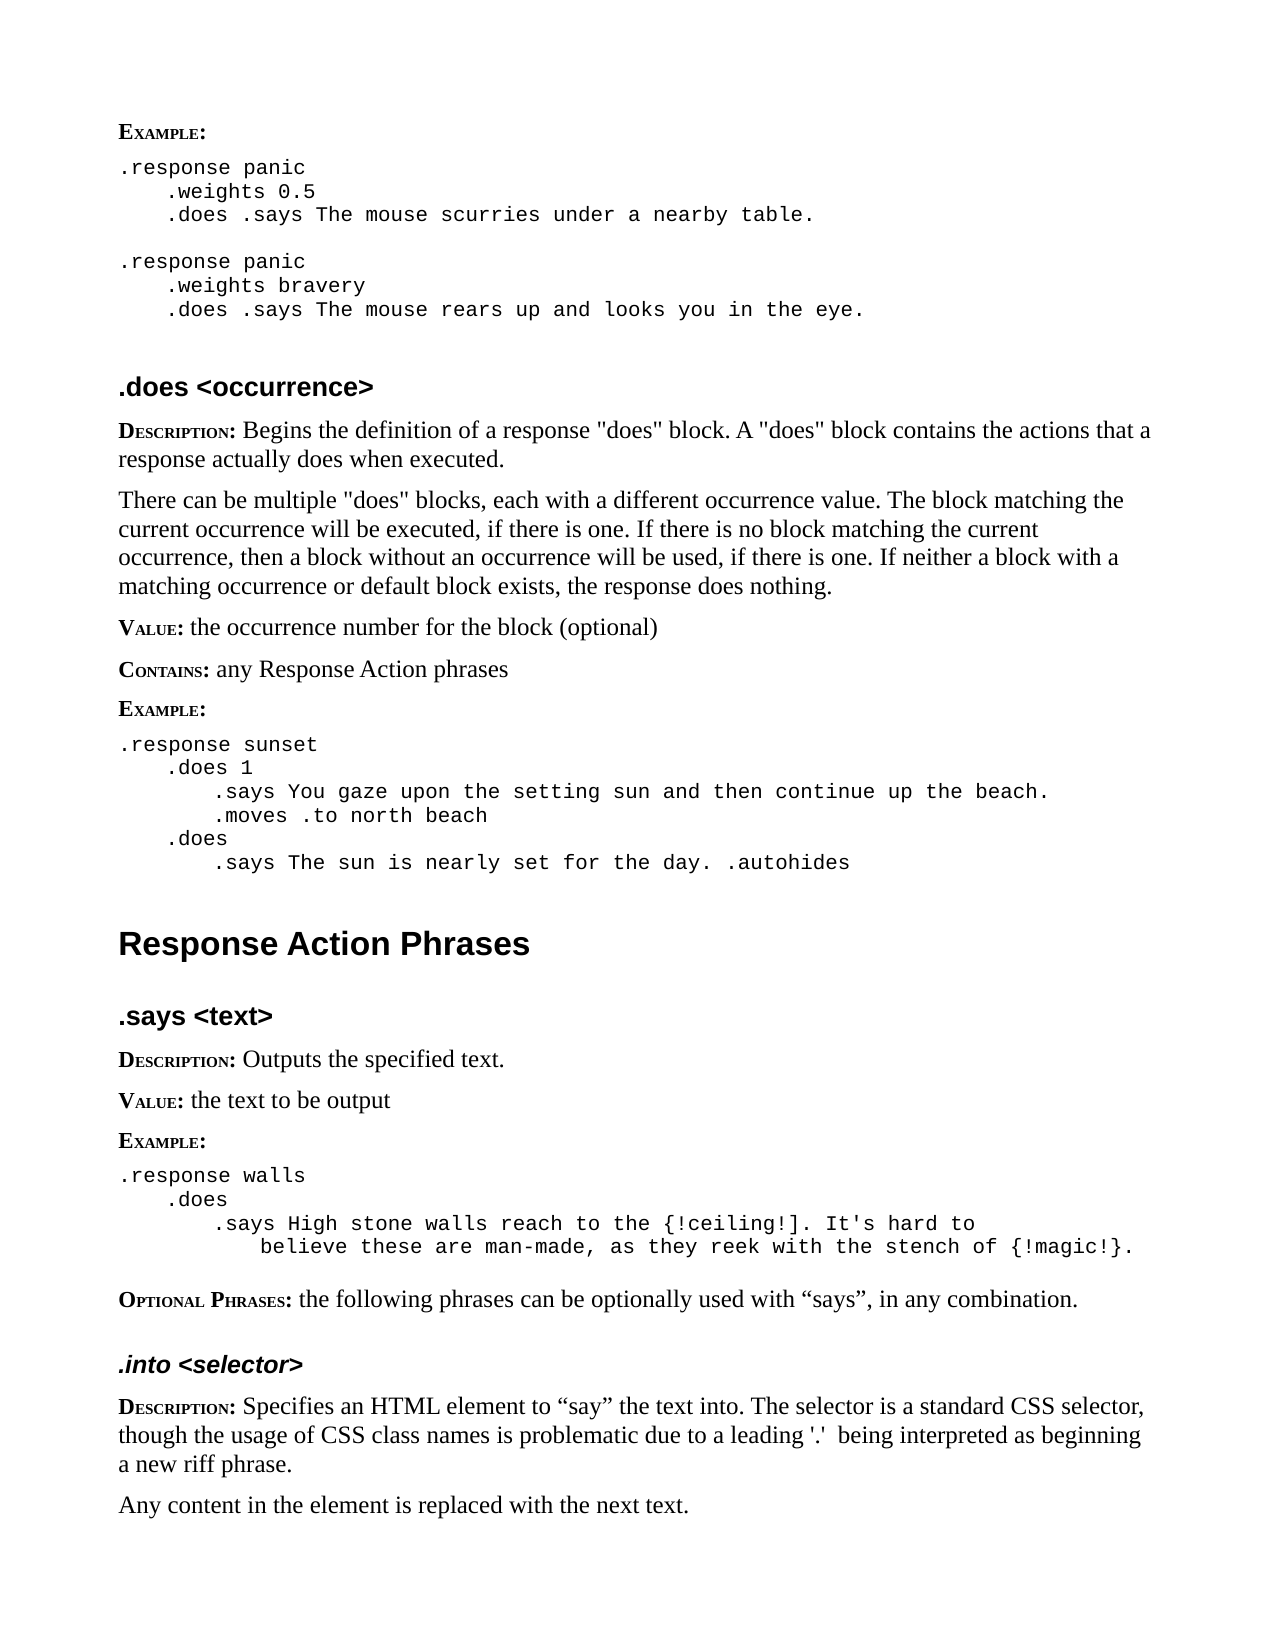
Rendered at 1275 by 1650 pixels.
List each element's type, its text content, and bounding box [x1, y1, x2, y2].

text .weights 0.5 [118, 181, 1157, 204]
text .says You gaze upon the setting sun and then continue up the beach. [118, 781, 1157, 805]
text .does 1 [118, 757, 1157, 781]
text believe these are man-made, as they reek with the stench of {!magic!}. [118, 1236, 1157, 1260]
text .response walls [118, 1166, 1157, 1189]
text .does .says The mouse scurries under a nearby table. [118, 204, 1157, 228]
text Contains: any Response Action phrases [118, 654, 1157, 682]
text Description: Specifies an HTML element to “say” the text into. The selector is a standard CSS selector, though the usage of CSS class names is problematic due to a leading '.' being interpreted as beginning a new riff phrase. [118, 1391, 1157, 1477]
text .moves .to north beach [118, 805, 1157, 828]
text Example: [118, 695, 1157, 721]
text Description: Outputs the specified text. [118, 1044, 1157, 1073]
text .says The sun is nearly set for the day. .autohides [118, 852, 1157, 876]
text .response sunset [118, 734, 1157, 757]
text .says High stone walls reach to the {!ceiling!]. It's hard to [118, 1213, 1157, 1236]
text Value: the occurrence number for the block (optional) [118, 612, 1157, 641]
text Any content in the element is replaced with the next text. [118, 1490, 1157, 1519]
subtitle Response Action Phrases [118, 924, 1157, 963]
text .does [118, 828, 1157, 852]
text .does .says The mouse rears up and looks you in the eye. [118, 299, 1157, 322]
text There can be multiple "does" blocks, each with a different occurrence value. The block matching the current occurrence will be executed, if there is one. If there is no block matching the current occurrence, then a block without an occurrence will be used, if there is one. If neither a block with a matching occurrence or default block exists, the response does nothing. [118, 485, 1157, 600]
text Description: Begins the definition of a response "does" block. A "does" block contains the actions that a response actually does when executed. [118, 415, 1157, 472]
subtitle .says <text> [118, 1000, 1157, 1032]
text Example: [118, 118, 1157, 144]
text .response panic [118, 252, 1157, 275]
text Optional Phrases: the following phrases can be optionally used with “says”, in any combination. [118, 1284, 1157, 1312]
subtitle .does <occurrence> [118, 371, 1157, 402]
subtitle .into <selector> [118, 1350, 1157, 1379]
text Example: [118, 1127, 1157, 1153]
text .weights bravery [118, 275, 1157, 299]
text Value: the text to be output [118, 1085, 1157, 1114]
text .response panic [118, 157, 1157, 181]
text .does [118, 1189, 1157, 1213]
